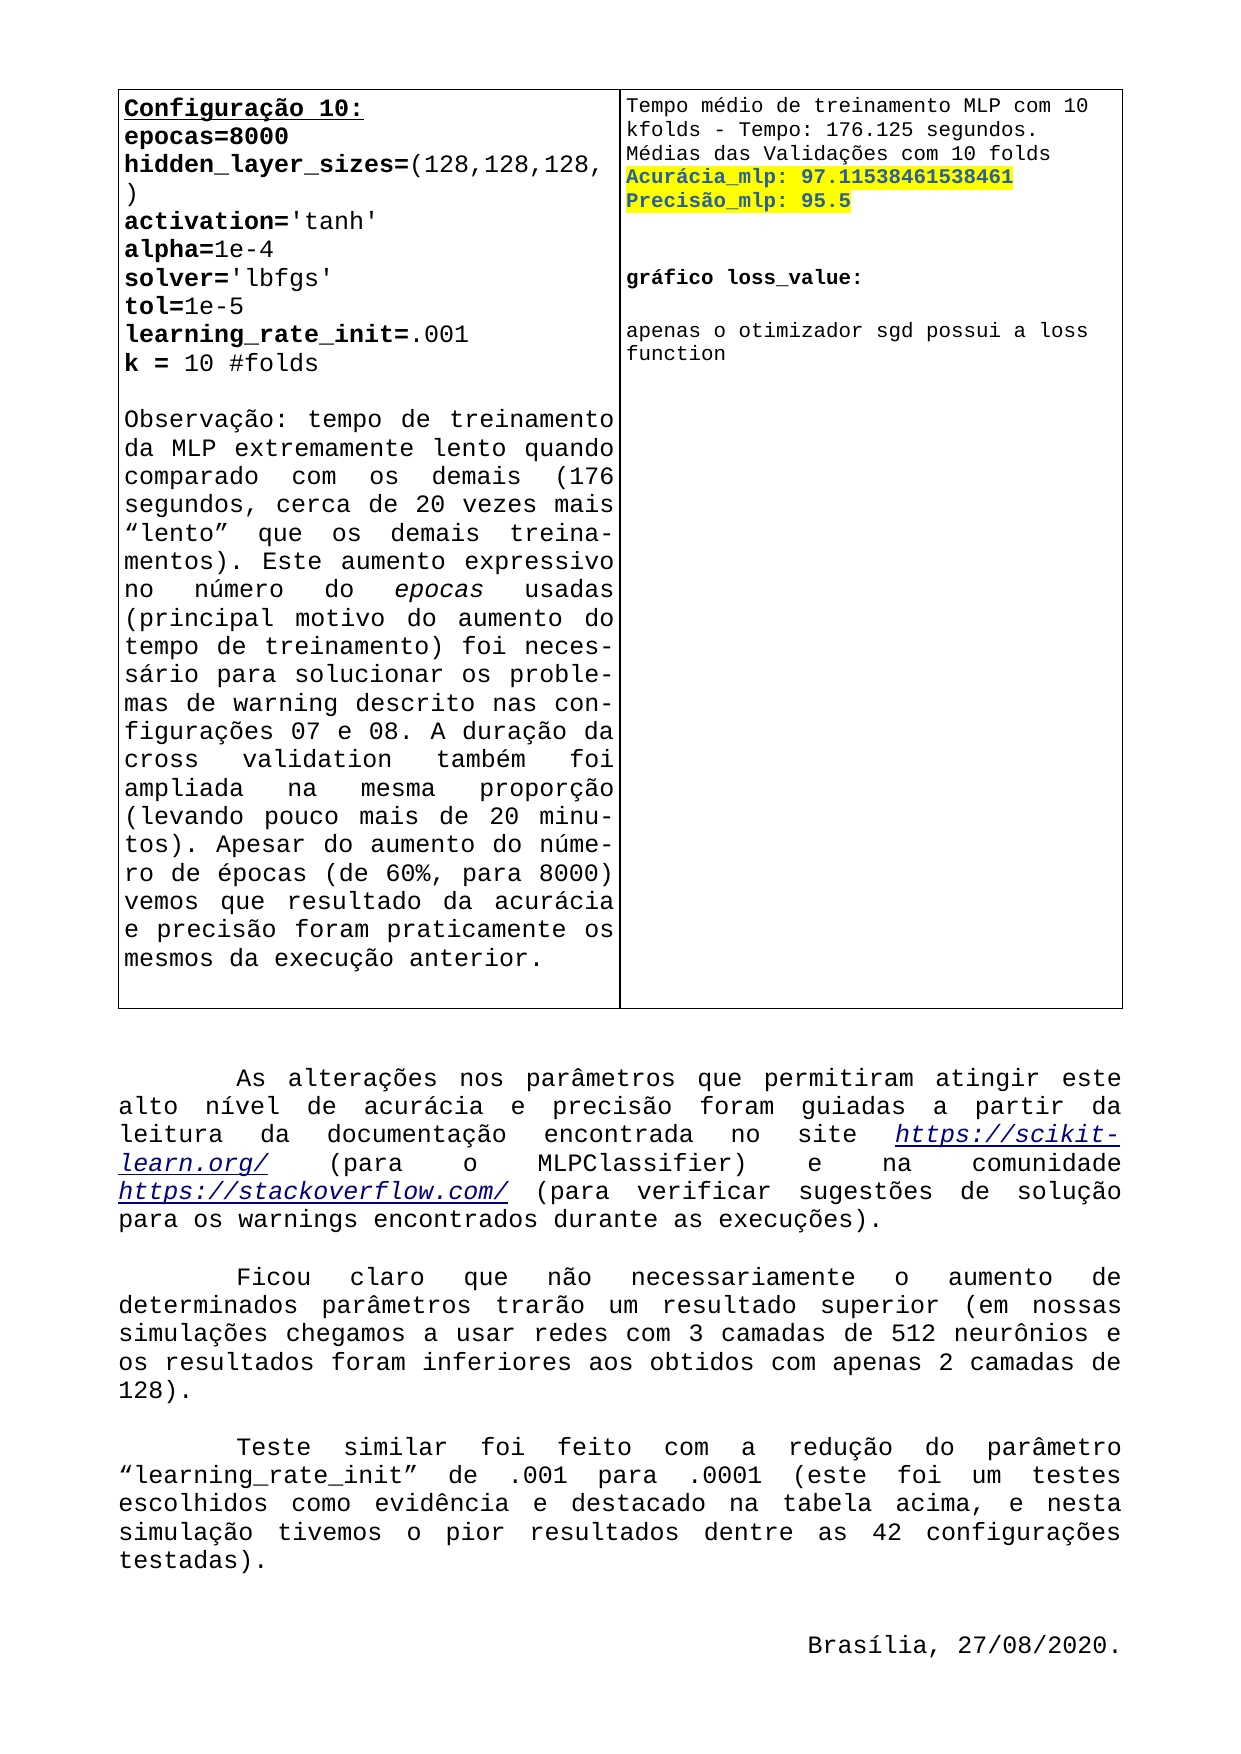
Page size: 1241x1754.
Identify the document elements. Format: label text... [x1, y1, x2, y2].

text As alterações nos parâmetros que permitiram atingir este alto nível de acurácia e precisão foram guiadas a partir da leitura da documentação encontrada no site https://scikit-learn.org/ (para o MLPClassifier) e na comunidade https://stackoverflow.com/ (para verificar sugestões de solução para os warnings encontrados durante as execuções). [118, 1065, 1122, 1235]
text Brasília, 27/08/2020. [118, 1633, 1122, 1661]
table_cell Configuração 10: epocas=8000 hidden_layer_sizes=(128,128,128,) activation='tanh' alpha=1e-4 solver='lbfgs' tol=1e-5 learning_rate_init=.001 k = 10 #folds Observação: tempo de treinamento da MLP extremamente lento quando comparado com os demais (176 segundos, cerca de 20 vezes mais “lento” que os demais treina-mentos). Este aumento expressivo no número do epocas usadas (principal motivo do aumento do tempo de treinamento) foi neces-sário para solucionar os proble-mas de warning descrito nas con-figurações 07 e 08. A duração da cross validation também foi ampliada na mesma proporção (levando pouco mais de 20 minu- tos). Apesar do aumento do núme-ro de épocas (de 60%, para 8000) vemos que resultado da acurácia e precisão foram praticamente os mesmos da execução anterior. [119, 90, 619, 1008]
text Ficou claro que não necessariamente o aumento de determinados parâmetros trarão um resultado superior (em nossas simulações chegamos a usar redes com 3 camadas de 512 neurônios e os resultados foram inferiores aos obtidos com apenas 2 camadas de 128). [118, 1264, 1122, 1406]
text Teste similar foi feito com a redução do parâmetro “learning_rate_init” de .001 para .0001 (este foi um testes escolhidos como evidência e destacado na tabela acima, e nesta simulação tivemos o pior resultados dentre as 42 configurações testadas). [118, 1434, 1122, 1576]
table_cell Tempo médio de treinamento MLP com 10 kfolds - Tempo: 176.125 segundos. Médias das Validações com 10 folds Acurácia_mlp: 97.11538461538461 Precisão_mlp: 95.5 gráfico loss_value: apenas o otimizador sgd possui a loss function [621, 90, 1122, 1008]
